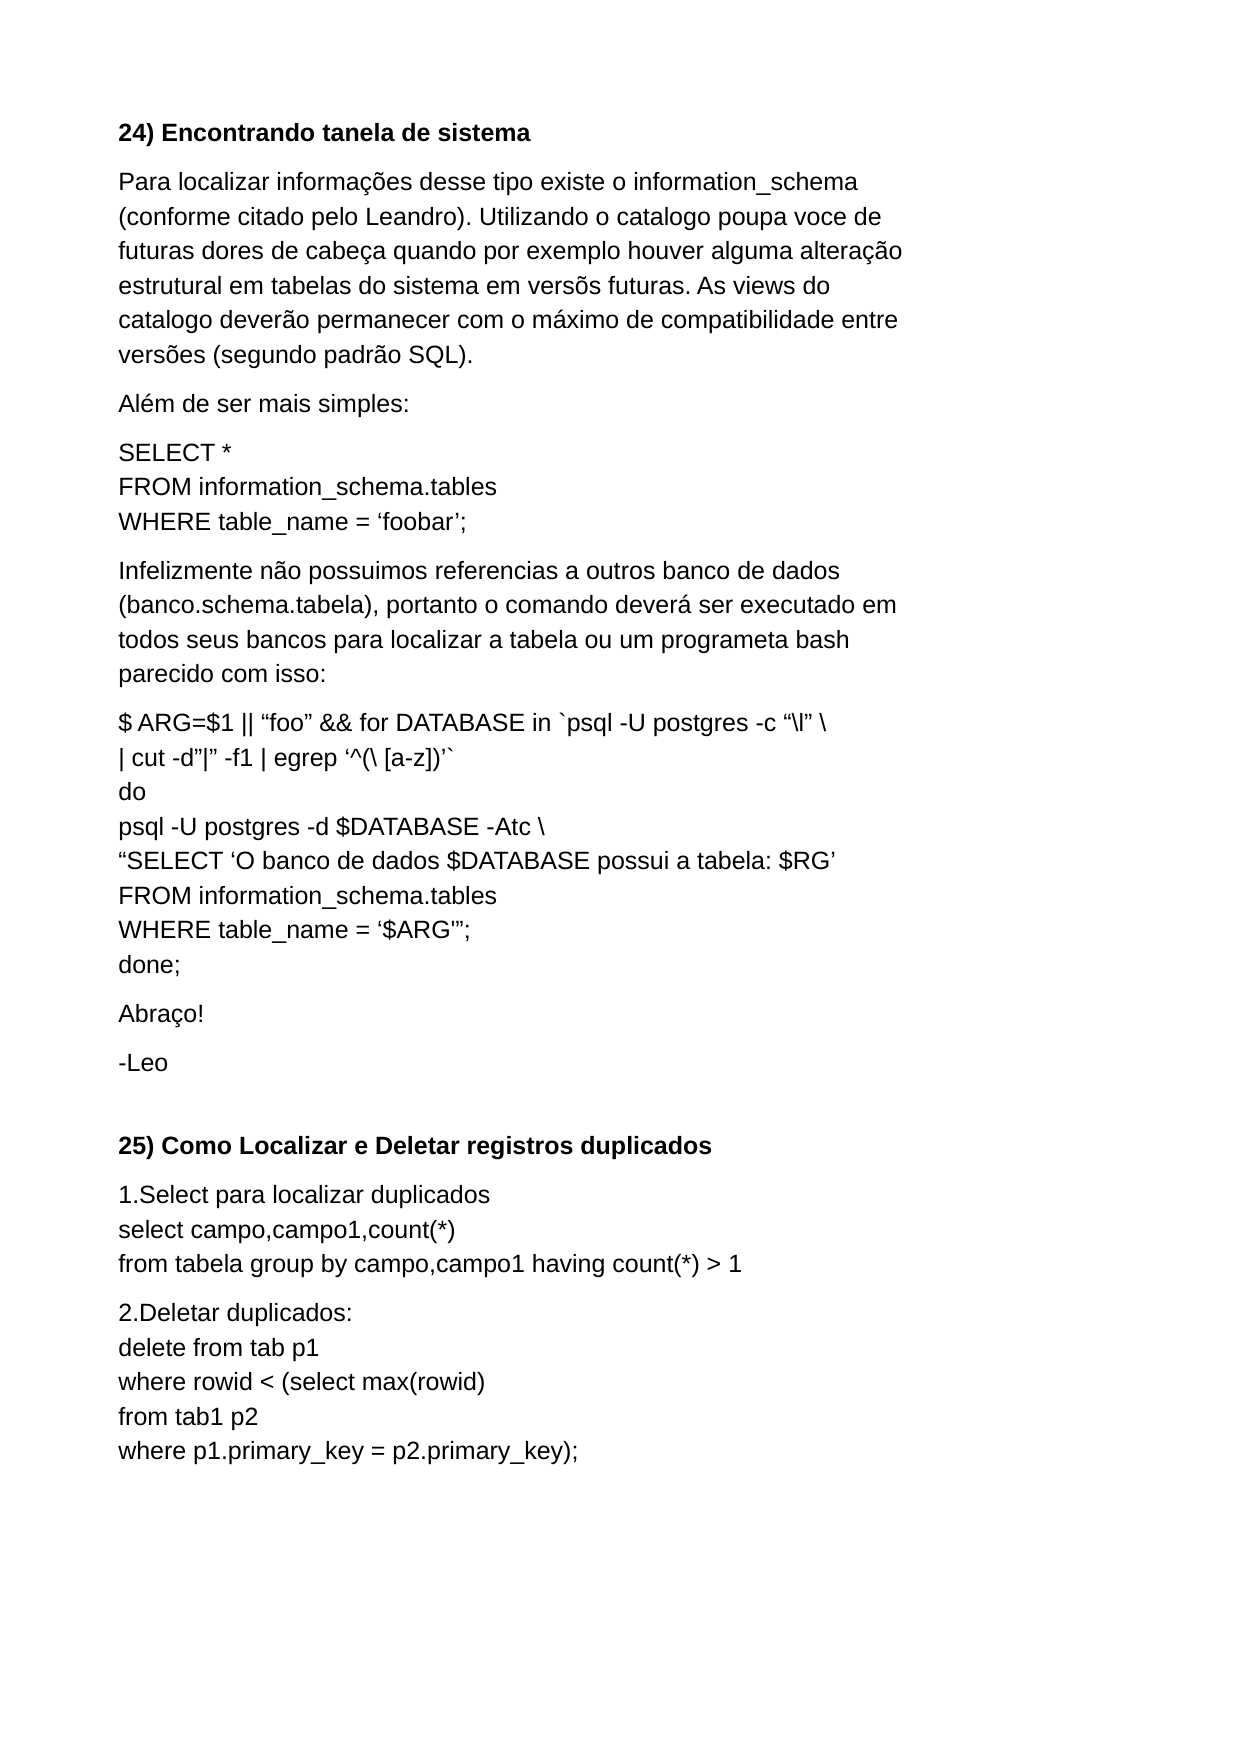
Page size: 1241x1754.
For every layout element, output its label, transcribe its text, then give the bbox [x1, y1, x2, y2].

text Para localizar informações desse tipo existe o information_schema (conforme citado pelo Leandro). Utilizando o catalogo poupa voce de futuras dores de cabeça quando por exemplo houver alguma alteração estrutural em tabelas do sistema em versõs futuras. As views do catalogo deverão permanecer com o máximo de compatibilidade entre versões (segundo padrão SQL). [118, 167, 1122, 368]
text 2.Deletar duplicados: delete from tab p1 where rowid < (select max(rowid) from tab1 p2 where p1.primary_key = p2.primary_key); [118, 1298, 1122, 1499]
text Abraço! [118, 999, 1122, 1027]
text Além de ser mais simples: [118, 389, 1122, 417]
text Infelizmente não possuimos referencias a outros banco de dados (banco.schema.tabela), portanto o comando deverá ser executado em todos seus bancos para localizar a tabela ou um programeta bash parecido com isso: [118, 556, 1122, 688]
text SELECT * FROM information_schema.tables WHERE table_name = ‘foobar’; [118, 438, 1122, 535]
text $ ARG=$1 || “foo” && for DATABASE in `psql -U postgres -c “\l” \ | cut -d”|” -f1 | egrep ‘^(\ [a-z])’` do psql -U postgres -d $DATABASE -Atc \ “SELECT ‘O banco de dados $DATABASE possui a tabela: $RG’ FROM information_schema.tables WHERE table_name = ‘$ARG'”; done; [118, 708, 1122, 978]
text 1.Select para localizar duplicados select campo,campo1,count(*) from tabela group by campo,campo1 having count(*) > 1 [118, 1180, 1122, 1278]
text -Leo [118, 1048, 1122, 1111]
text 25) Como Localizar e Deletar registros duplicados [118, 1131, 1122, 1160]
text 24) Encontrando tanela de sistema [118, 118, 1122, 147]
